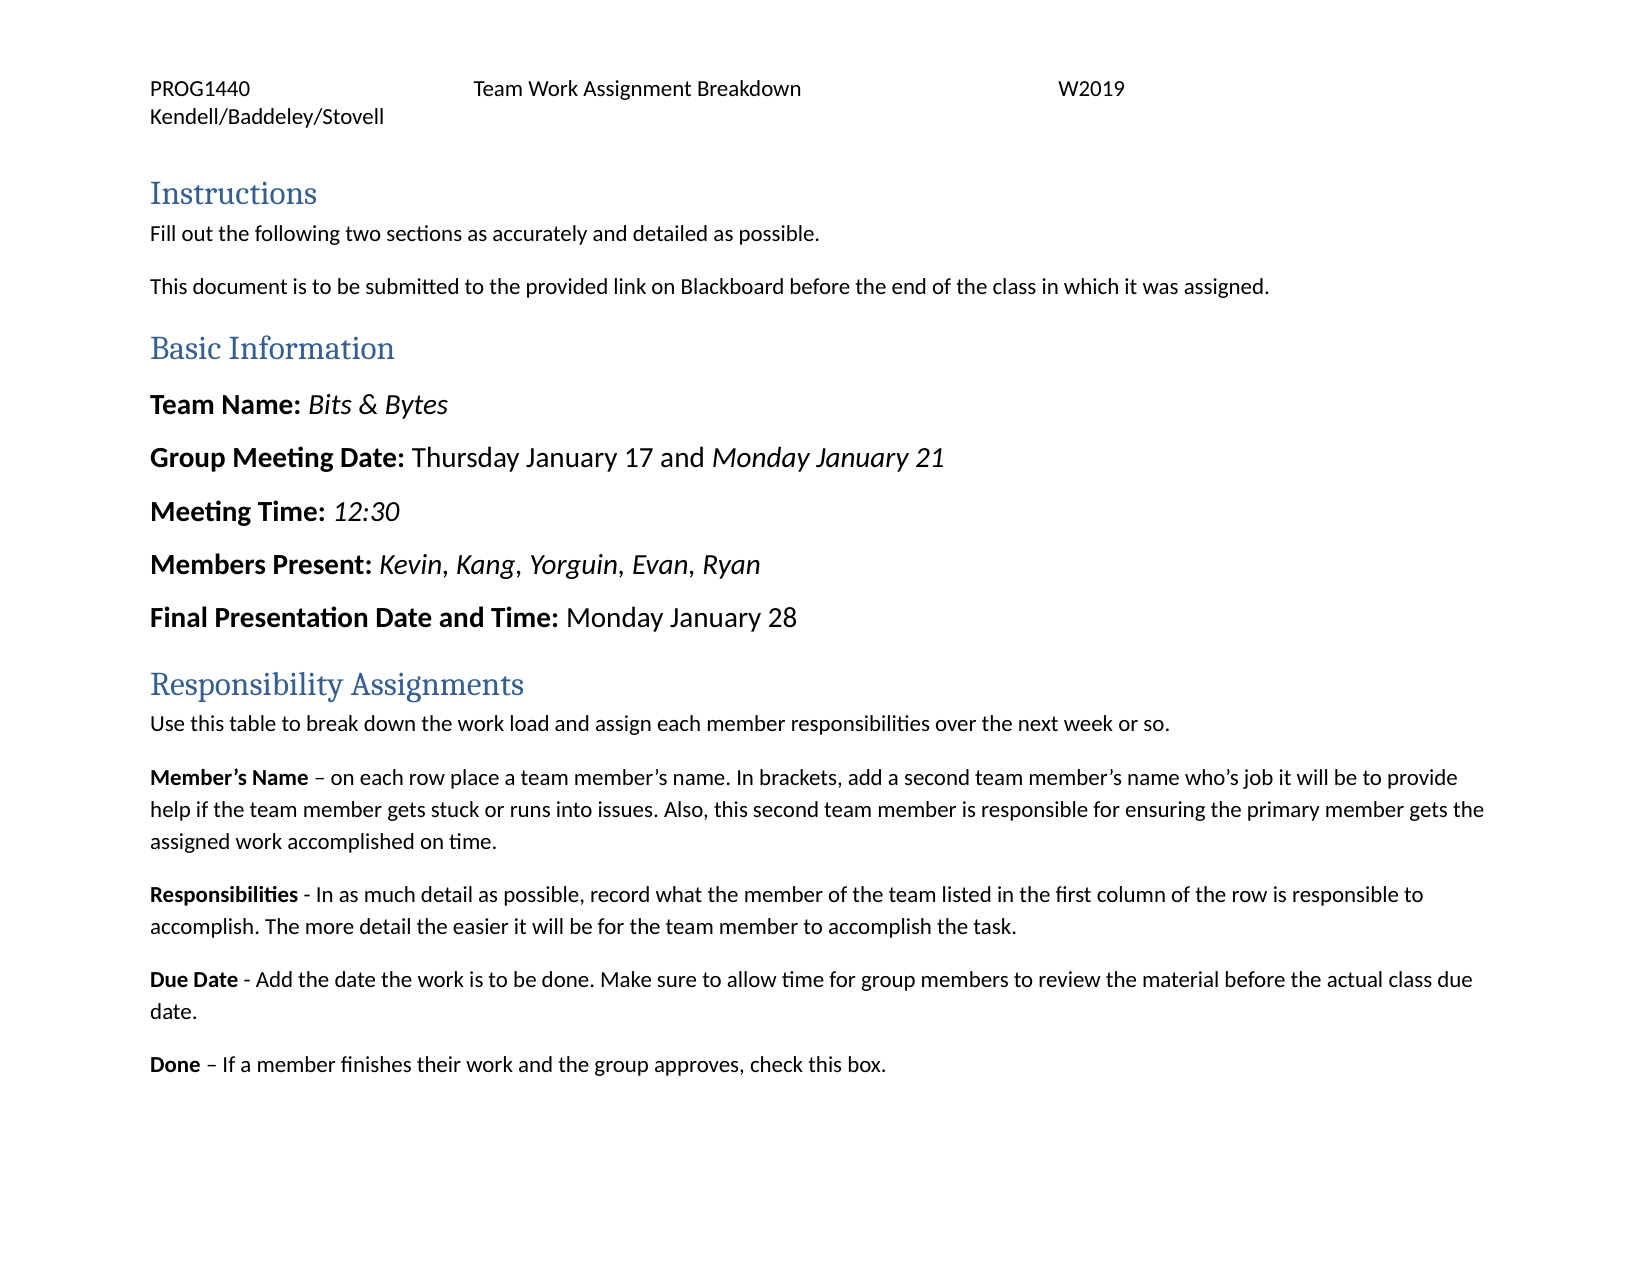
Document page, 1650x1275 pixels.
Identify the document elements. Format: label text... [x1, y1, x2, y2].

text Fill out the following two sections as accurately and detailed as possible. [150, 219, 1500, 247]
text Group Meeting Date: Thursday January 17 and Monday January 21 [150, 439, 1500, 475]
text Use this table to break down the work load and assign each member responsibilities over the next week or so. [150, 709, 1500, 738]
text Final Presentation Date and Time: Monday January 28 [150, 599, 1500, 635]
text Member’s Name – on each row place a team member’s name. In brackets, add a second team member’s name who’s job it will be to provide help if the team member gets stuck or runs into issues. Also, this second team member is responsible for ensuring the primary member gets the assigned work accomplished on time. [150, 763, 1500, 855]
subtitle Responsibility Assignments [150, 666, 1500, 704]
text Done – If a member finishes their work and the group approves, check this box. [150, 1050, 1500, 1078]
subtitle Instructions [150, 175, 1500, 213]
text Meeting Time: 12:30 [150, 493, 1500, 528]
text Due Date - Add the date the work is to be done. Make sure to allow time for group members to review the material before the actual class due date. [150, 965, 1500, 1025]
subtitle Basic Information [150, 329, 1500, 368]
text Members Present: Kevin, Kang, Yorguin, Evan, Ryan [150, 546, 1500, 582]
text Responsibilities - In as much detail as possible, record what the member of the team listed in the first column of the row is responsible to accomplish. The more detail the easier it will be for the team member to accomplish the task. [150, 880, 1500, 940]
text Team Name: Bits & Bytes [150, 386, 1500, 421]
text This document is to be submitted to the provided link on Blackboard before the end of the class in which it was assigned. [150, 272, 1500, 300]
